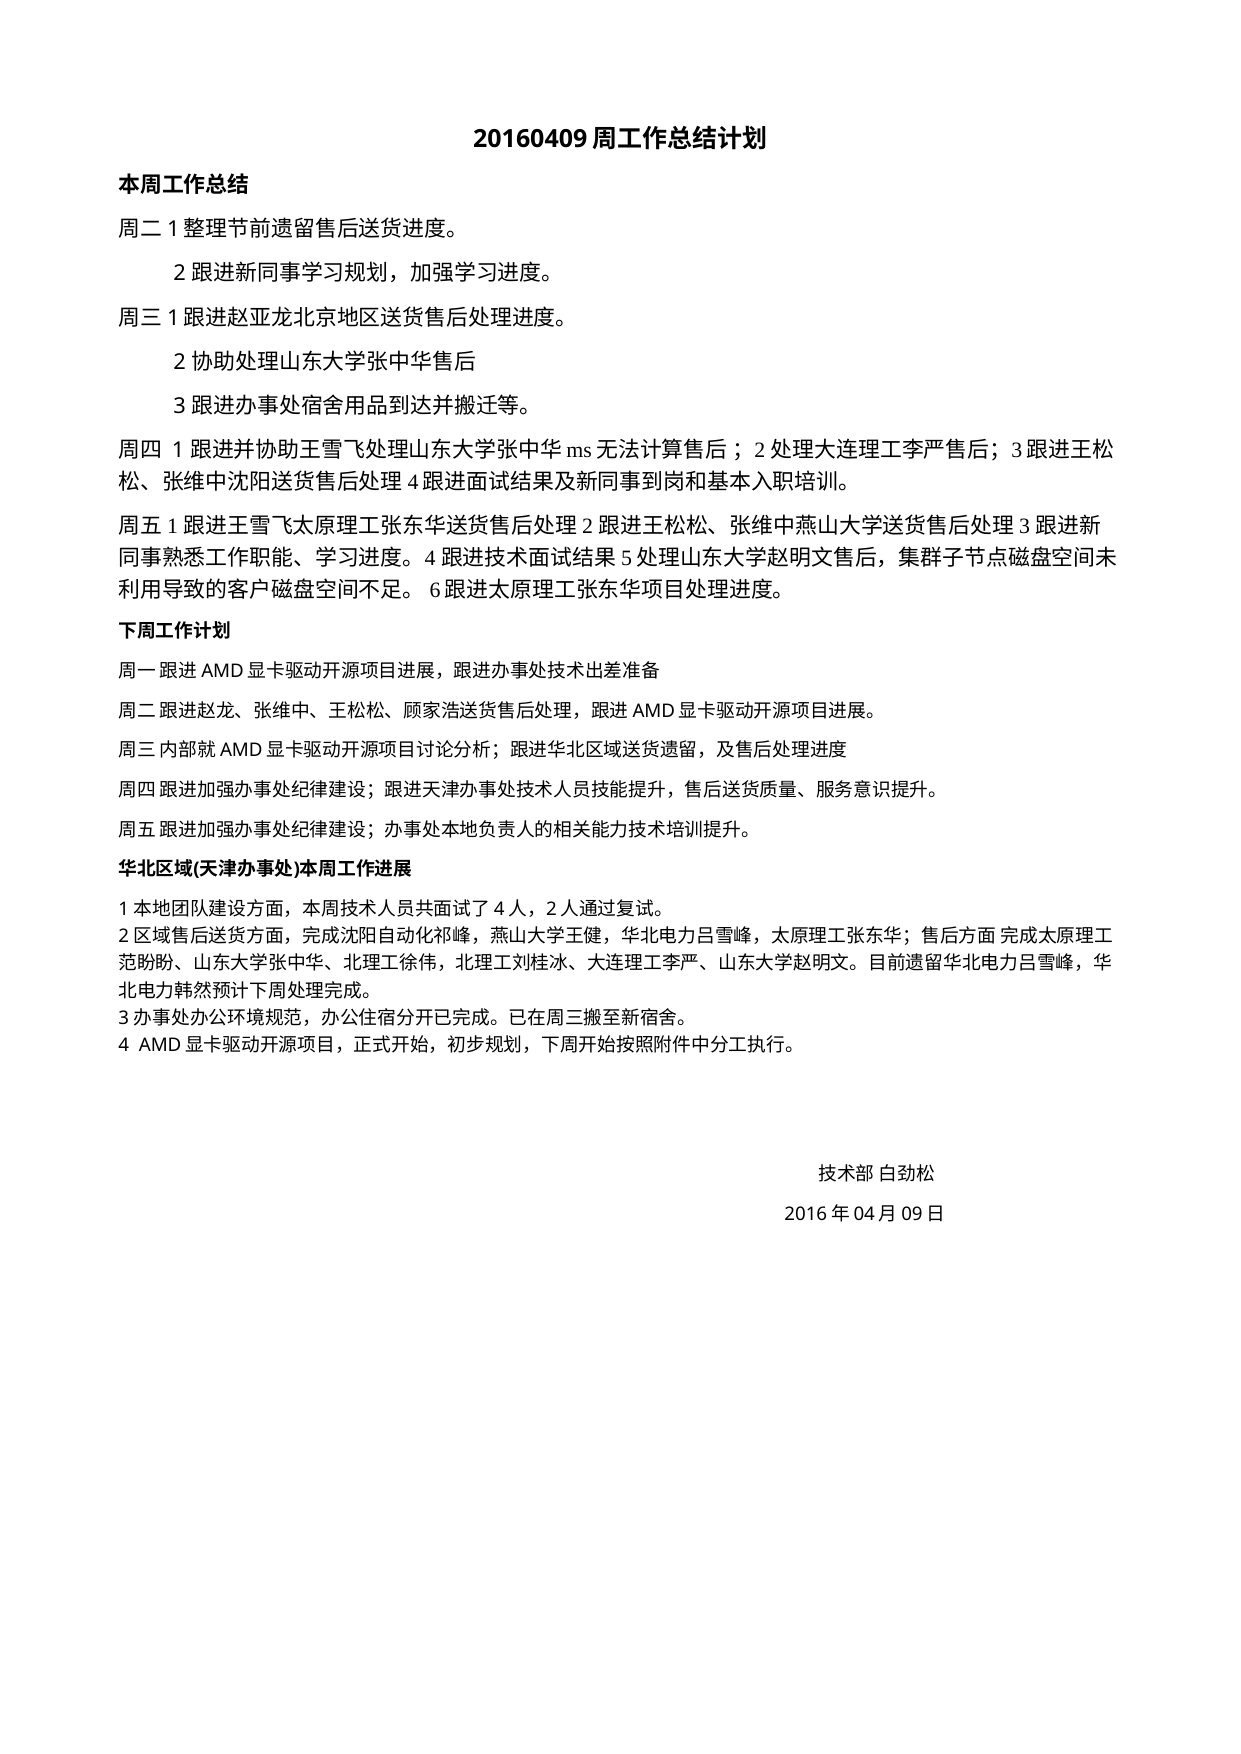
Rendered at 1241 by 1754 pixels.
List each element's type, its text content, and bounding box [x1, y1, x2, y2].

text 技术部 白劲松 [118, 1159, 1122, 1186]
text 周四 1 跟进并协助王雪飞处理山东大学张中华ms无法计算售后 ；2 处理大连理工李严售后；3跟进王松松、张维中沈阳送货售后处理 4跟进面试结果及新同事到岗和基本入职培训。 [118, 432, 1122, 496]
text 20160409周工作总结计划 [118, 118, 1122, 154]
text 周五 跟进加强办事处纪律建设；办事处本地负责人的相关能力技术培训提升。 [118, 814, 1122, 841]
text 2016年04月09日 [118, 1198, 1122, 1226]
text 2 区域售后送货方面，完成沈阳自动化祁峰，燕山大学王健，华北电力吕雪峰，太原理工张东华；售后方面 完成太原理工范盼盼、山东大学张中华、北理工徐伟，北理工刘桂冰、大连理工李严、山东大学赵明文。目前遗留华北电力吕雪峰，华北电力韩然预计下周处理完成。 [118, 921, 1122, 1002]
text 1 本地团队建设方面，本周技术人员共面试了4人，2人通过复试。 [118, 894, 1122, 921]
text 本周工作总结 [118, 167, 1122, 198]
text 周三 内部就AMD显卡驱动开源项目讨论分析；跟进华北区域送货遗留，及售后处理进度 [118, 735, 1122, 762]
text 3 办事处办公环境规范，办公住宿分开已完成。已在周三搬至新宿舍。 [118, 1002, 1122, 1029]
text 4 AMD显卡驱动开源项目，正式开始，初步规划，下周开始按照附件中分工执行。 [118, 1029, 1122, 1057]
text 周一 跟进AMD显卡驱动开源项目进展，跟进办事处技术出差准备 [118, 656, 1122, 683]
text 周二 1整理节前遗留售后送货进度。 [118, 211, 1122, 243]
text 周五 1 跟进王雪飞太原理工张东华送货售后处理 2 跟进王松松、张维中燕山大学送货售后处理 3 跟进新同事熟悉工作职能、学习进度。4 跟进技术面试结果 5处理山东大学赵明文售后，集群子节点磁盘空间未利用导致的客户磁盘空间不足。 6跟进太原理工张东华项目处理进度。 [118, 508, 1122, 603]
text 下周工作计划 [118, 616, 1122, 643]
text 周二 跟进赵龙、张维中、王松松、顾家浩送货售后处理，跟进AMD显卡驱动开源项目进展。 [118, 695, 1122, 722]
text 2 跟进新同事学习规划，加强学习进度。 [118, 255, 1122, 287]
text 2 协助处理山东大学张中华售后 [118, 344, 1122, 376]
text 3 跟进办事处宿舍用品到达并搬迁等。 [118, 388, 1122, 420]
text 周四 跟进加强办事处纪律建设；跟进天津办事处技术人员技能提升，售后送货质量、服务意识提升。 [118, 774, 1122, 802]
text 华北区域(天津办事处)本周工作进展 [118, 854, 1122, 881]
text 周三 1跟进赵亚龙北京地区送货售后处理进度。 [118, 299, 1122, 331]
